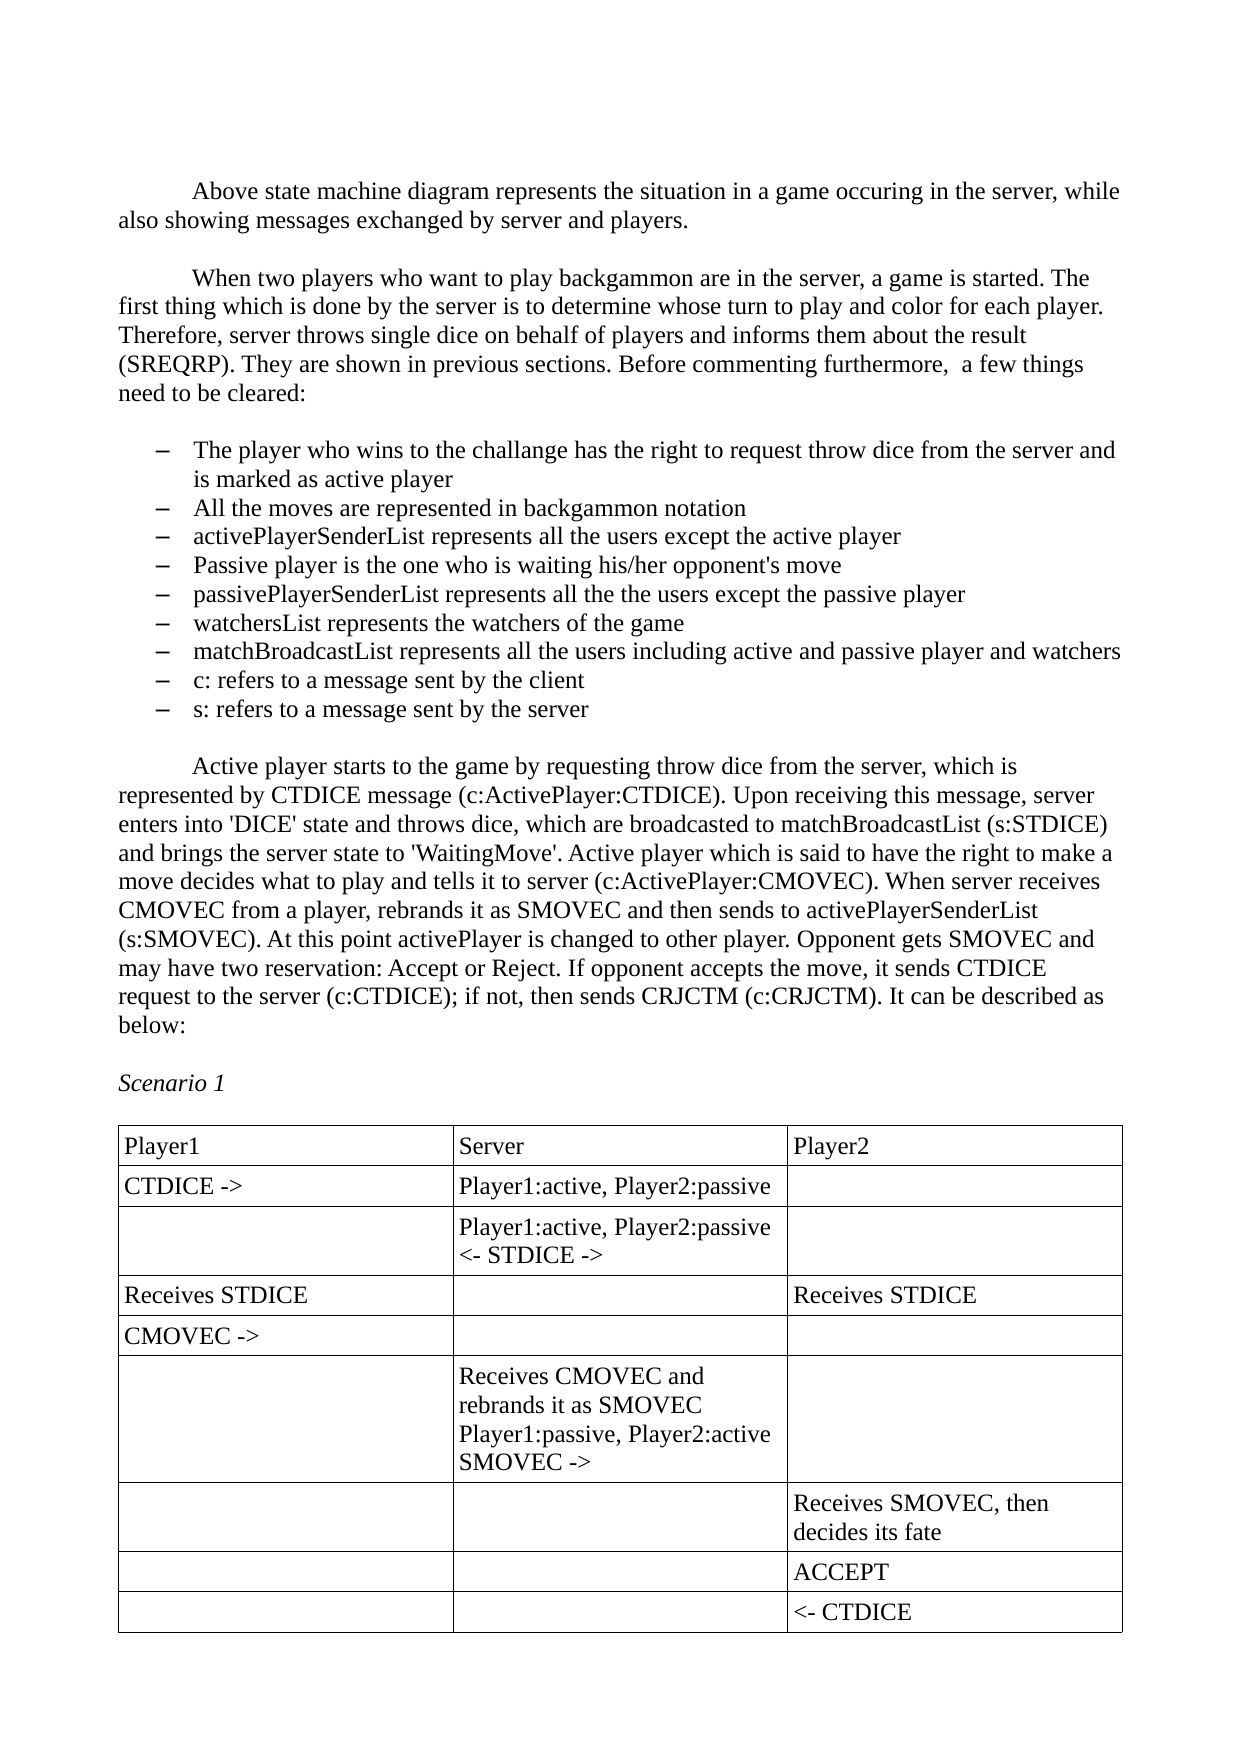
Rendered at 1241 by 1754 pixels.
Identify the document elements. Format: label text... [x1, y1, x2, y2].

list passivePlayerSenderList represents all the the users except the passive player [156, 579, 1122, 608]
table_cell [454, 1592, 787, 1632]
table_cell ACCEPT [788, 1552, 1122, 1591]
text Active player starts to the game by requesting throw dice from the server, which is represented by CTDICE message (c:ActivePlayer:CTDICE). Upon receiving this message, server enters into 'DICE' state and throws dice, which are broadcasted to matchBroadcastList (s:STDICE) and brings the server state to 'WaitingMove'. Active player which is said to have the right to make a move decides what to play and tells it to server (c:ActivePlayer:CMOVEC). When server receives CMOVEC from a player, rebrands it as SMOVEC and then sends to activePlayerSenderList (s:SMOVEC). At this point activePlayer is changed to other player. Opponent gets SMOVEC and may have two reservation: Accept or Reject. If opponent accepts the move, it sends CTDICE request to the server (c:CTDICE); if not, then sends CRJCTM (c:CRJCTM). It can be described as below: [118, 751, 1122, 1039]
list s: refers to a message sent by the server [156, 694, 1122, 723]
table_header Player2 [788, 1126, 1122, 1165]
table_cell Receives SMOVEC, then decides its fate [788, 1483, 1122, 1551]
list watchersList represents the watchers of the game [156, 608, 1122, 636]
table_cell Receives STDICE [119, 1276, 453, 1315]
list Passive player is the one who is waiting his/her opponent's move [156, 550, 1122, 579]
table_cell [119, 1552, 453, 1591]
table_cell <- CTDICE [788, 1592, 1122, 1632]
table_cell CMOVEC -> [119, 1316, 453, 1355]
table_cell CTDICE -> [119, 1166, 453, 1206]
table_cell [788, 1207, 1122, 1275]
table_header Server [454, 1126, 787, 1165]
table_cell [119, 1356, 453, 1482]
table_cell [788, 1166, 1122, 1206]
list The player who wins to the challange has the right to request throw dice from the server and is marked as active player [156, 435, 1122, 493]
table_cell [454, 1276, 787, 1315]
table_cell [454, 1483, 787, 1551]
table_cell [454, 1316, 787, 1355]
list activePlayerSenderList represents all the users except the active player [156, 521, 1122, 550]
list matchBroadcastList represents all the users including active and passive player and watchers [156, 636, 1122, 665]
table_cell Receives CMOVEC and rebrands it as SMOVEC Player1:passive, Player2:active SMOVEC -> [454, 1356, 787, 1482]
table_cell [119, 1207, 453, 1275]
table_cell Player1:active, Player2:passive <- STDICE -> [454, 1207, 787, 1275]
table_cell [119, 1592, 453, 1632]
table_cell Receives STDICE [788, 1276, 1122, 1315]
table_header Player1 [119, 1126, 453, 1165]
table_cell [788, 1356, 1122, 1482]
table_cell Player1:active, Player2:passive [454, 1166, 787, 1206]
list c: refers to a message sent by the client [156, 665, 1122, 694]
list All the moves are represented in backgammon notation [156, 493, 1122, 521]
table_cell [788, 1316, 1122, 1355]
text Scenario 1 [118, 1068, 1122, 1096]
table_cell [119, 1483, 453, 1551]
text When two players who want to play backgammon are in the server, a game is started. The first thing which is done by the server is to determine whose turn to play and color for each player. Therefore, server throws single dice on behalf of players and informs them about the result (SREQRP). They are shown in previous sections. Before commenting furthermore, a few things need to be cleared: [118, 263, 1122, 406]
table_cell [454, 1552, 787, 1591]
text Above state machine diagram represents the situation in a game occuring in the server, while also showing messages exchanged by server and players. [118, 176, 1122, 234]
